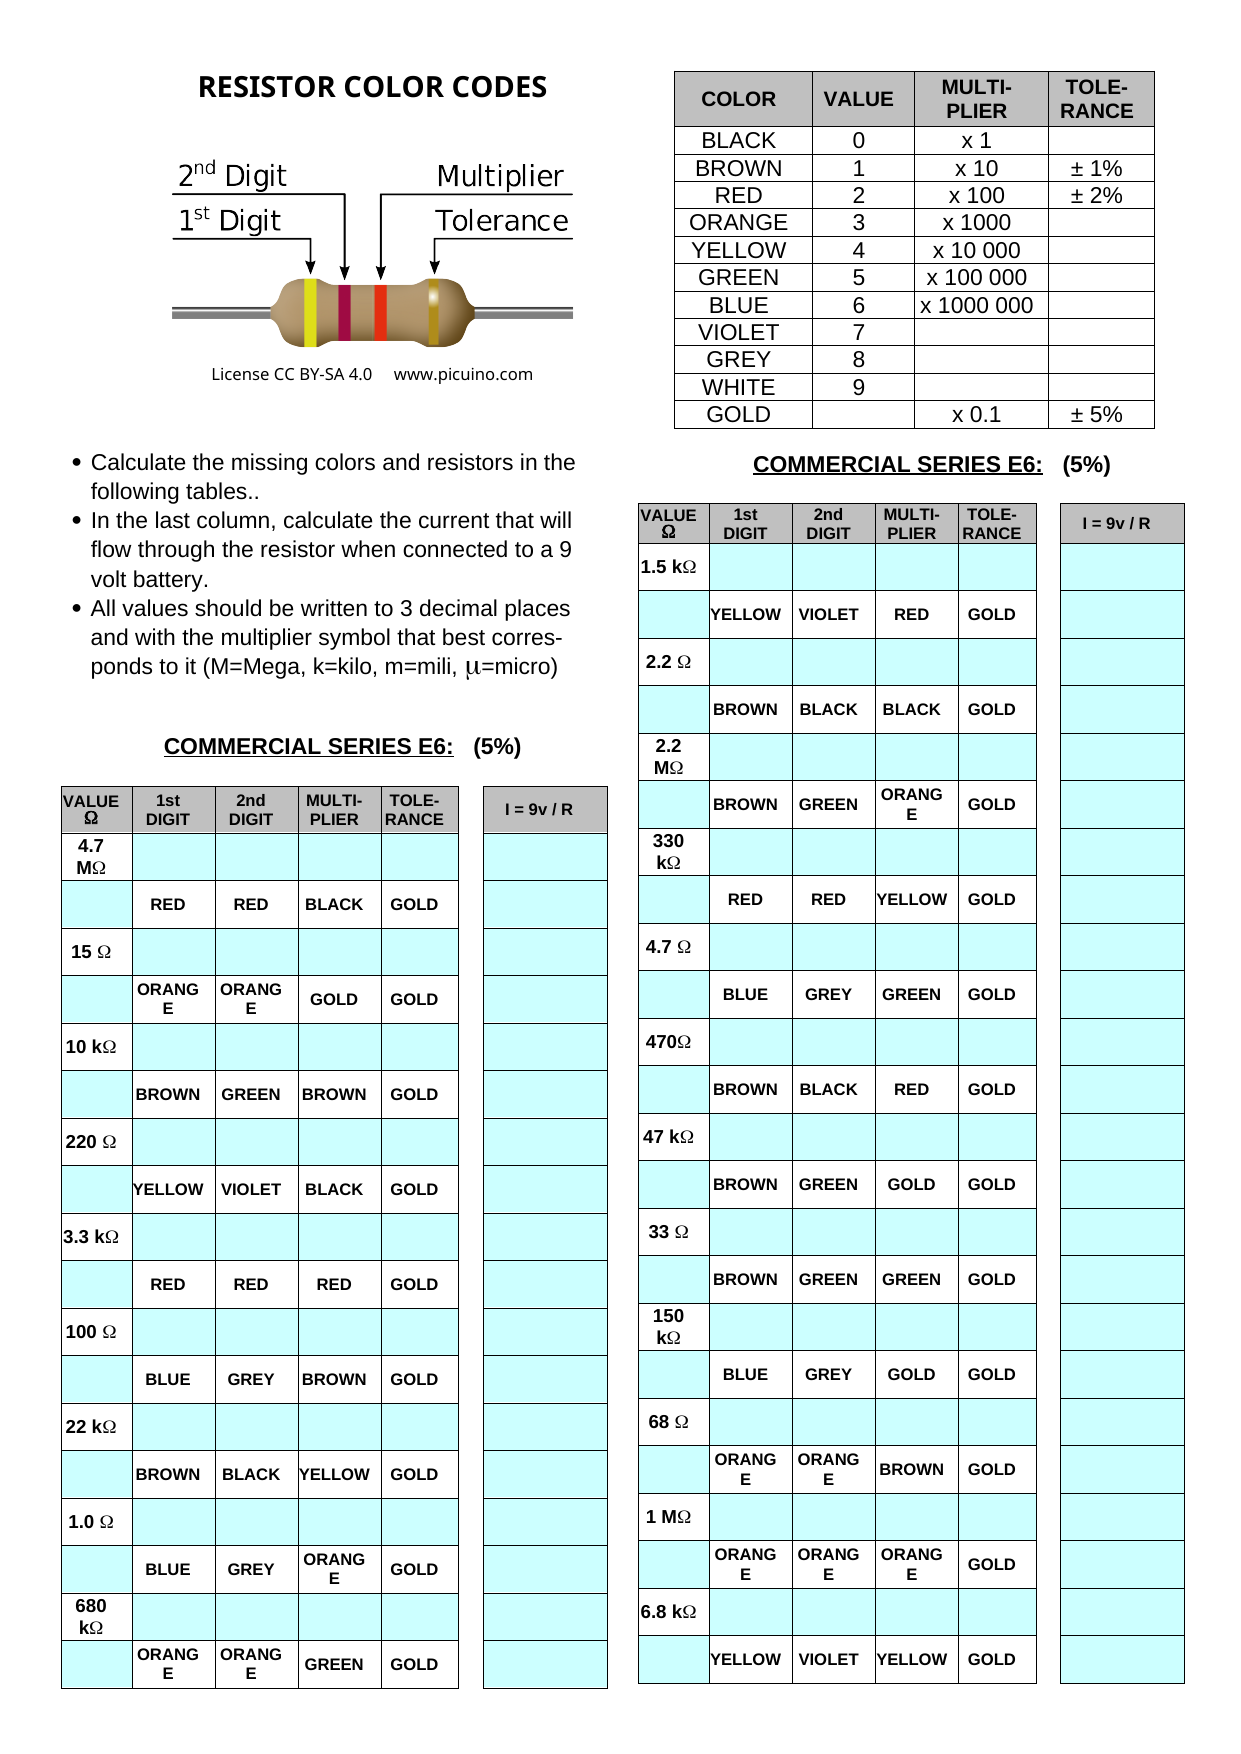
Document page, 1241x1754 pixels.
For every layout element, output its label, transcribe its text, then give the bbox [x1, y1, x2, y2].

table_cell [639, 1256, 709, 1303]
table_cell [459, 1023, 483, 1070]
table_cell [62, 1261, 132, 1307]
table_cell [1061, 1304, 1184, 1350]
table_cell [1061, 591, 1184, 638]
table_cell [1037, 1208, 1060, 1255]
table_cell [484, 834, 607, 880]
table_cell [639, 686, 709, 733]
table_cell [484, 929, 607, 975]
table_cell [484, 976, 607, 1022]
table_cell [959, 1589, 1036, 1635]
table_cell ORANGE [216, 1641, 298, 1687]
table_cell 3 [813, 209, 914, 236]
table_cell [813, 401, 914, 427]
table_cell [959, 734, 1036, 780]
table_cell [133, 1594, 215, 1640]
table_cell [639, 1066, 709, 1113]
text COMMERCIAL SERIES E6: (5%) [650, 451, 1213, 477]
table_cell 680 k [62, 1594, 132, 1640]
table_cell BROWN [133, 1451, 215, 1497]
table_cell ORANGE [876, 781, 958, 828]
table_cell 68  [639, 1399, 709, 1445]
table_header 1st DIGIT [133, 787, 215, 832]
table_cell ORANGE [793, 1446, 875, 1493]
table_cell GREY [793, 971, 875, 1018]
table_cell [459, 1070, 483, 1117]
table_cell ± 2% [1049, 182, 1154, 208]
table_cell [793, 639, 875, 685]
table_cell [1037, 780, 1060, 828]
table_cell [876, 544, 958, 590]
table_cell [459, 1118, 483, 1165]
table_cell [1037, 1493, 1060, 1540]
table_cell GOLD [876, 1351, 958, 1398]
table_cell 9 [813, 374, 914, 400]
table_cell [299, 1499, 381, 1545]
picture [156, 146, 589, 363]
table_cell [959, 829, 1036, 875]
table_cell [216, 1309, 298, 1355]
table_cell [710, 639, 792, 685]
table_cell RED [675, 182, 812, 208]
table_cell [639, 1636, 709, 1683]
table_cell GOLD [382, 881, 458, 927]
table_cell [62, 1071, 132, 1117]
table_cell BLUE [133, 1546, 215, 1592]
table_cell [915, 319, 1048, 345]
table_cell [216, 929, 298, 975]
table_cell 22 k [62, 1404, 132, 1450]
table_cell ORANGE [793, 1541, 875, 1588]
table_cell GOLD [675, 401, 812, 427]
table_cell [639, 1351, 709, 1398]
table_cell [1037, 1350, 1060, 1398]
table_cell [1037, 543, 1060, 590]
table_header 1st DIGIT [710, 504, 792, 543]
table_cell 3.3 k [62, 1214, 132, 1260]
table_cell GOLD [299, 976, 381, 1022]
table_cell [1049, 346, 1154, 373]
table_cell 0 [813, 127, 914, 153]
table_cell [484, 881, 607, 927]
table_cell x 1 [915, 127, 1048, 153]
table_cell [876, 1399, 958, 1445]
table_cell YELLOW [876, 1636, 958, 1683]
table_cell [915, 346, 1048, 373]
table_cell [459, 1403, 483, 1450]
table_cell [62, 1356, 132, 1402]
table_cell GOLD [876, 1161, 958, 1208]
table_header [459, 786, 483, 832]
table_cell [62, 1641, 132, 1687]
table_cell GOLD [959, 876, 1036, 923]
table_cell [484, 1451, 607, 1497]
table_cell GOLD [959, 1541, 1036, 1588]
table_cell BLACK [793, 1066, 875, 1113]
table_cell x 10 [915, 155, 1048, 181]
table_cell [876, 1494, 958, 1540]
table_cell GOLD [959, 1066, 1036, 1113]
table_cell [639, 591, 709, 638]
table_cell [959, 1019, 1036, 1065]
table_cell [710, 1209, 792, 1255]
table_cell [484, 1356, 607, 1402]
table_cell [484, 1071, 607, 1117]
table_cell [639, 1446, 709, 1493]
table_cell GREEN [216, 1071, 298, 1117]
table_cell BROWN [876, 1446, 958, 1493]
table_cell 47 k [639, 1114, 709, 1160]
table_cell GREY [675, 346, 812, 373]
table_cell [133, 1119, 215, 1165]
table_cell BROWN [133, 1071, 215, 1117]
table_cell RED [876, 591, 958, 638]
table_cell GOLD [382, 1546, 458, 1592]
table_cell [876, 829, 958, 875]
table_cell [133, 929, 215, 975]
table_cell [1037, 733, 1060, 780]
table_cell [959, 639, 1036, 685]
table_header COLOR [675, 72, 812, 126]
table_cell 4 [813, 237, 914, 263]
table_cell [299, 834, 381, 880]
table_cell x 10 000 [915, 237, 1048, 263]
table_cell YELLOW [710, 1636, 792, 1683]
table_cell 10 k [62, 1024, 132, 1070]
table_cell YELLOW [675, 237, 812, 263]
table_cell [299, 1119, 381, 1165]
table_cell [459, 1450, 483, 1497]
table_cell [1037, 1018, 1060, 1065]
table_cell [216, 1404, 298, 1450]
table_cell [1049, 209, 1154, 236]
table_cell [299, 929, 381, 975]
table_cell [1061, 686, 1184, 733]
table_cell [793, 544, 875, 590]
table_cell BLACK [876, 686, 958, 733]
table_cell [710, 734, 792, 780]
table_header VALUE  [639, 504, 709, 543]
table_header MULTI-PLIER [915, 72, 1048, 126]
table_cell [1049, 319, 1154, 345]
table_cell YELLOW [876, 876, 958, 923]
table_cell [299, 1594, 381, 1640]
table_cell [793, 1399, 875, 1445]
table_cell [1061, 1019, 1184, 1065]
table_cell VIOLET [675, 319, 812, 345]
table_cell [1061, 1636, 1184, 1683]
table_cell RED [216, 881, 298, 927]
table_cell [382, 1119, 458, 1165]
table_cell [710, 1399, 792, 1445]
table_cell [459, 1545, 483, 1592]
table_cell [1061, 1209, 1184, 1255]
table_cell [1061, 1066, 1184, 1113]
table_cell [876, 924, 958, 970]
table_cell [484, 1594, 607, 1640]
table_header [1037, 503, 1060, 543]
table_cell [133, 1499, 215, 1545]
table_cell RED [793, 876, 875, 923]
table_cell GREY [216, 1546, 298, 1592]
table_cell [876, 1304, 958, 1350]
table_cell 2 [813, 182, 914, 208]
table_cell 1.5 k [639, 544, 709, 590]
table_cell GOLD [382, 1641, 458, 1687]
table_cell 150 k [639, 1304, 709, 1350]
table_cell GREY [216, 1356, 298, 1402]
table_cell [484, 1119, 607, 1165]
table_cell [484, 1261, 607, 1307]
table_cell GOLD [959, 1636, 1036, 1683]
table_cell [459, 1260, 483, 1307]
table_cell VIOLET [216, 1166, 298, 1212]
table_cell GOLD [959, 1446, 1036, 1493]
table_cell x 100 [915, 182, 1048, 208]
table_cell [62, 881, 132, 927]
table_cell 1 M [639, 1494, 709, 1540]
table_cell [62, 1546, 132, 1592]
table_cell [1037, 1398, 1060, 1445]
table_cell [1037, 923, 1060, 970]
table_cell [1061, 1446, 1184, 1493]
table_cell [382, 1499, 458, 1545]
table_cell GREEN [876, 1256, 958, 1303]
table_cell [484, 1024, 607, 1070]
table_cell [1061, 1351, 1184, 1398]
table_cell ± 1% [1049, 155, 1154, 181]
table_header 2nd DIGIT [216, 787, 298, 832]
table_cell [959, 1494, 1036, 1540]
table_cell 4.7 M [62, 834, 132, 880]
table_cell GREEN [793, 1161, 875, 1208]
table_cell [959, 1209, 1036, 1255]
table_cell GOLD [959, 1256, 1036, 1303]
table_cell [710, 1589, 792, 1635]
table_cell [1061, 781, 1184, 828]
table_cell [459, 1308, 483, 1355]
table_cell GOLD [959, 1161, 1036, 1208]
table_cell [382, 1594, 458, 1640]
table_cell [1037, 1255, 1060, 1303]
table_header MULTI-PLIER [299, 787, 381, 832]
table_cell [959, 1399, 1036, 1445]
table_cell [216, 1499, 298, 1545]
table_cell [1061, 829, 1184, 875]
table_cell [876, 639, 958, 685]
table_cell GREEN [793, 1256, 875, 1303]
table_cell GOLD [959, 1351, 1036, 1398]
table_cell 6 [813, 292, 914, 318]
table_cell [710, 544, 792, 590]
table_cell [1037, 1303, 1060, 1350]
table_cell [793, 734, 875, 780]
table_cell [1049, 292, 1154, 318]
table_cell [62, 976, 132, 1022]
list Calculate the missing colors and resistors in the following tables.. [73, 447, 612, 505]
table_cell WHITE [675, 374, 812, 400]
table_cell [710, 1019, 792, 1065]
table_cell [1061, 639, 1184, 685]
table_cell 8 [813, 346, 914, 373]
table_cell [876, 734, 958, 780]
table_cell ORANGE [299, 1546, 381, 1592]
table_cell [639, 1541, 709, 1588]
table_cell [1061, 1114, 1184, 1160]
table_cell GREEN [675, 264, 812, 291]
table_header MULTI-PLIER [876, 504, 958, 543]
table_cell ORANGE [133, 1641, 215, 1687]
table_cell [793, 1304, 875, 1350]
table_cell [1037, 1588, 1060, 1635]
table_cell 2.2  [639, 639, 709, 685]
table_cell 470 [639, 1019, 709, 1065]
table_cell [133, 1404, 215, 1450]
table_cell [216, 1024, 298, 1070]
list In the last column, calculate the current that will flow through the resistor when connected to a 9 volt battery. [73, 505, 612, 593]
table_cell BLACK [216, 1451, 298, 1497]
table_cell GOLD [382, 1071, 458, 1117]
table_cell [876, 1209, 958, 1255]
table_cell 15  [62, 929, 132, 975]
table_cell [1061, 1589, 1184, 1635]
table_cell [382, 1024, 458, 1070]
table_cell [484, 1641, 607, 1687]
table_cell VIOLET [793, 591, 875, 638]
table_header TOLE-RANCE [959, 504, 1036, 543]
table_header TOLE- RANCE [1049, 72, 1154, 126]
table_cell RED [876, 1066, 958, 1113]
table_cell [1061, 1399, 1184, 1445]
text License CC BY-SA 4.0 www.picuino.com [129, 362, 615, 385]
table_cell GREEN [876, 971, 958, 1018]
table_cell [382, 929, 458, 975]
table_cell 1 [813, 155, 914, 181]
table_cell BLACK [299, 1166, 381, 1212]
table_cell [793, 1019, 875, 1065]
table_cell [484, 1499, 607, 1545]
table_cell RED [133, 1261, 215, 1307]
table_cell [459, 1640, 483, 1687]
table_cell YELLOW [299, 1451, 381, 1497]
table_cell [382, 1214, 458, 1260]
table_cell 5 [813, 264, 914, 291]
table_cell ORANGE [710, 1446, 792, 1493]
table_cell [876, 1114, 958, 1160]
table_cell [459, 928, 483, 975]
table_cell [1061, 876, 1184, 923]
table_cell [1037, 638, 1060, 685]
table_cell BLACK [299, 881, 381, 927]
table_cell 220  [62, 1119, 132, 1165]
table_cell [959, 924, 1036, 970]
table_cell [299, 1309, 381, 1355]
table_cell [133, 834, 215, 880]
table_cell [459, 833, 483, 880]
table_cell ORANGE [133, 976, 215, 1022]
table_cell GREEN [793, 781, 875, 828]
table_cell ORANGE [675, 209, 812, 236]
table_cell [959, 1304, 1036, 1350]
table_cell [133, 1024, 215, 1070]
table_cell GOLD [959, 591, 1036, 638]
table_cell [459, 1213, 483, 1260]
table_cell GOLD [959, 971, 1036, 1018]
table_cell [639, 876, 709, 923]
table_cell [62, 1166, 132, 1212]
table_cell [639, 971, 709, 1018]
table_cell [1061, 1256, 1184, 1303]
table_cell [710, 924, 792, 970]
table_cell [133, 1309, 215, 1355]
text RESISTOR COLOR CODES [129, 67, 615, 106]
table_cell ± 5% [1049, 401, 1154, 427]
table_header VALUE  [62, 787, 132, 832]
table_cell RED [133, 881, 215, 927]
table_cell [459, 1593, 483, 1640]
table_cell [299, 1024, 381, 1070]
table_cell [299, 1214, 381, 1260]
table_cell [382, 834, 458, 880]
table_cell [484, 1404, 607, 1450]
table_cell [382, 1309, 458, 1355]
table_cell x 0.1 [915, 401, 1048, 427]
table_cell [459, 1165, 483, 1212]
table_cell 7 [813, 319, 914, 345]
table_header TOLE-RANCE [382, 787, 458, 832]
table_cell 330 k [639, 829, 709, 875]
table_cell x 1000 [915, 209, 1048, 236]
table_cell BROWN [710, 1066, 792, 1113]
table_cell GOLD [382, 1356, 458, 1402]
table_cell BROWN [299, 1356, 381, 1402]
table_cell [959, 1114, 1036, 1160]
table_cell [216, 1594, 298, 1640]
table_cell [299, 1404, 381, 1450]
table_cell GOLD [382, 1261, 458, 1307]
table_cell BROWN [710, 686, 792, 733]
table_cell RED [216, 1261, 298, 1307]
table_cell [1037, 1445, 1060, 1493]
table_cell [1061, 544, 1184, 590]
table_cell [1061, 1161, 1184, 1208]
table_cell BROWN [299, 1071, 381, 1117]
table_cell 100  [62, 1309, 132, 1355]
table_cell 6.8 k [639, 1589, 709, 1635]
table_cell BLACK [675, 127, 812, 153]
table_cell [710, 829, 792, 875]
table_cell [1049, 264, 1154, 291]
table_cell [793, 1589, 875, 1635]
table_cell [793, 924, 875, 970]
table_cell [1049, 237, 1154, 263]
table_header I = 9v / R [1061, 504, 1184, 543]
table_header VALUE [813, 72, 914, 126]
table_cell RED [710, 876, 792, 923]
table_cell [484, 1546, 607, 1592]
table_cell [1037, 1160, 1060, 1208]
table_cell BLUE [710, 971, 792, 1018]
table_cell x 1000 000 [915, 292, 1048, 318]
table_cell [639, 781, 709, 828]
table_cell [876, 1019, 958, 1065]
table_cell [1061, 734, 1184, 780]
table_cell GOLD [382, 1451, 458, 1497]
table_cell [793, 829, 875, 875]
table_cell [793, 1494, 875, 1540]
table_cell [1037, 1540, 1060, 1588]
table_cell BROWN [710, 781, 792, 828]
table_cell ORANGE [876, 1541, 958, 1588]
table_cell [639, 1161, 709, 1208]
table_cell [484, 1214, 607, 1260]
table_cell [1037, 1065, 1060, 1113]
table_cell [382, 1404, 458, 1450]
table_cell 33  [639, 1209, 709, 1255]
table_cell [484, 1309, 607, 1355]
table_cell [459, 975, 483, 1022]
table_cell GOLD [382, 1166, 458, 1212]
table_cell BROWN [675, 155, 812, 181]
table_cell [793, 1209, 875, 1255]
table_cell GREEN [299, 1641, 381, 1687]
table_cell BROWN [710, 1256, 792, 1303]
table_cell BROWN [710, 1161, 792, 1208]
table_cell YELLOW [710, 591, 792, 638]
table_cell GOLD [382, 976, 458, 1022]
table_cell VIOLET [793, 1636, 875, 1683]
table_cell [710, 1494, 792, 1540]
table_cell [484, 1166, 607, 1212]
table_cell ORANGE [710, 1541, 792, 1588]
table_cell [1061, 1494, 1184, 1540]
table_cell GOLD [959, 781, 1036, 828]
table_cell BLUE [710, 1351, 792, 1398]
table_cell [1037, 1113, 1060, 1160]
table_cell [876, 1589, 958, 1635]
table_cell [216, 1214, 298, 1260]
table_cell [62, 1451, 132, 1497]
list All values should be written to 3 decimal places and with the multiplier symbol that best corres-ponds to it (M=Mega, k=kilo, m=mili, =micro) [73, 593, 612, 680]
table_cell [1037, 1635, 1060, 1683]
table_cell [959, 544, 1036, 590]
table_header 2nd DIGIT [793, 504, 875, 543]
table_cell [459, 880, 483, 927]
table_cell [1037, 685, 1060, 733]
table_cell YELLOW [133, 1166, 215, 1212]
table_cell [216, 834, 298, 880]
table_cell [793, 1114, 875, 1160]
table_cell [915, 374, 1048, 400]
table_cell [1037, 590, 1060, 638]
table_cell BLUE [675, 292, 812, 318]
table_cell 2.2 M [639, 734, 709, 780]
table_cell [710, 1304, 792, 1350]
table_cell RED [299, 1261, 381, 1307]
table_cell ORANGE [216, 976, 298, 1022]
table_cell GOLD [959, 686, 1036, 733]
table_cell [1037, 970, 1060, 1018]
table_cell [459, 1355, 483, 1402]
table_cell [1049, 127, 1154, 153]
table_cell [1037, 828, 1060, 875]
text COMMERCIAL SERIES E6: (5%) [73, 733, 612, 759]
table_cell [1061, 924, 1184, 970]
table_cell [459, 1498, 483, 1545]
table_cell [133, 1214, 215, 1260]
table_cell GREY [793, 1351, 875, 1398]
table_cell 1.0  [62, 1499, 132, 1545]
table_cell BLACK [793, 686, 875, 733]
table_cell [216, 1119, 298, 1165]
table_cell BLUE [133, 1356, 215, 1402]
table_cell [1061, 971, 1184, 1018]
table_cell [710, 1114, 792, 1160]
table_cell [1061, 1541, 1184, 1588]
table_cell [1049, 374, 1154, 400]
table_cell [1037, 875, 1060, 923]
table_cell 4.7  [639, 924, 709, 970]
table_cell x 100 000 [915, 264, 1048, 291]
table_header I = 9v / R [484, 787, 607, 832]
